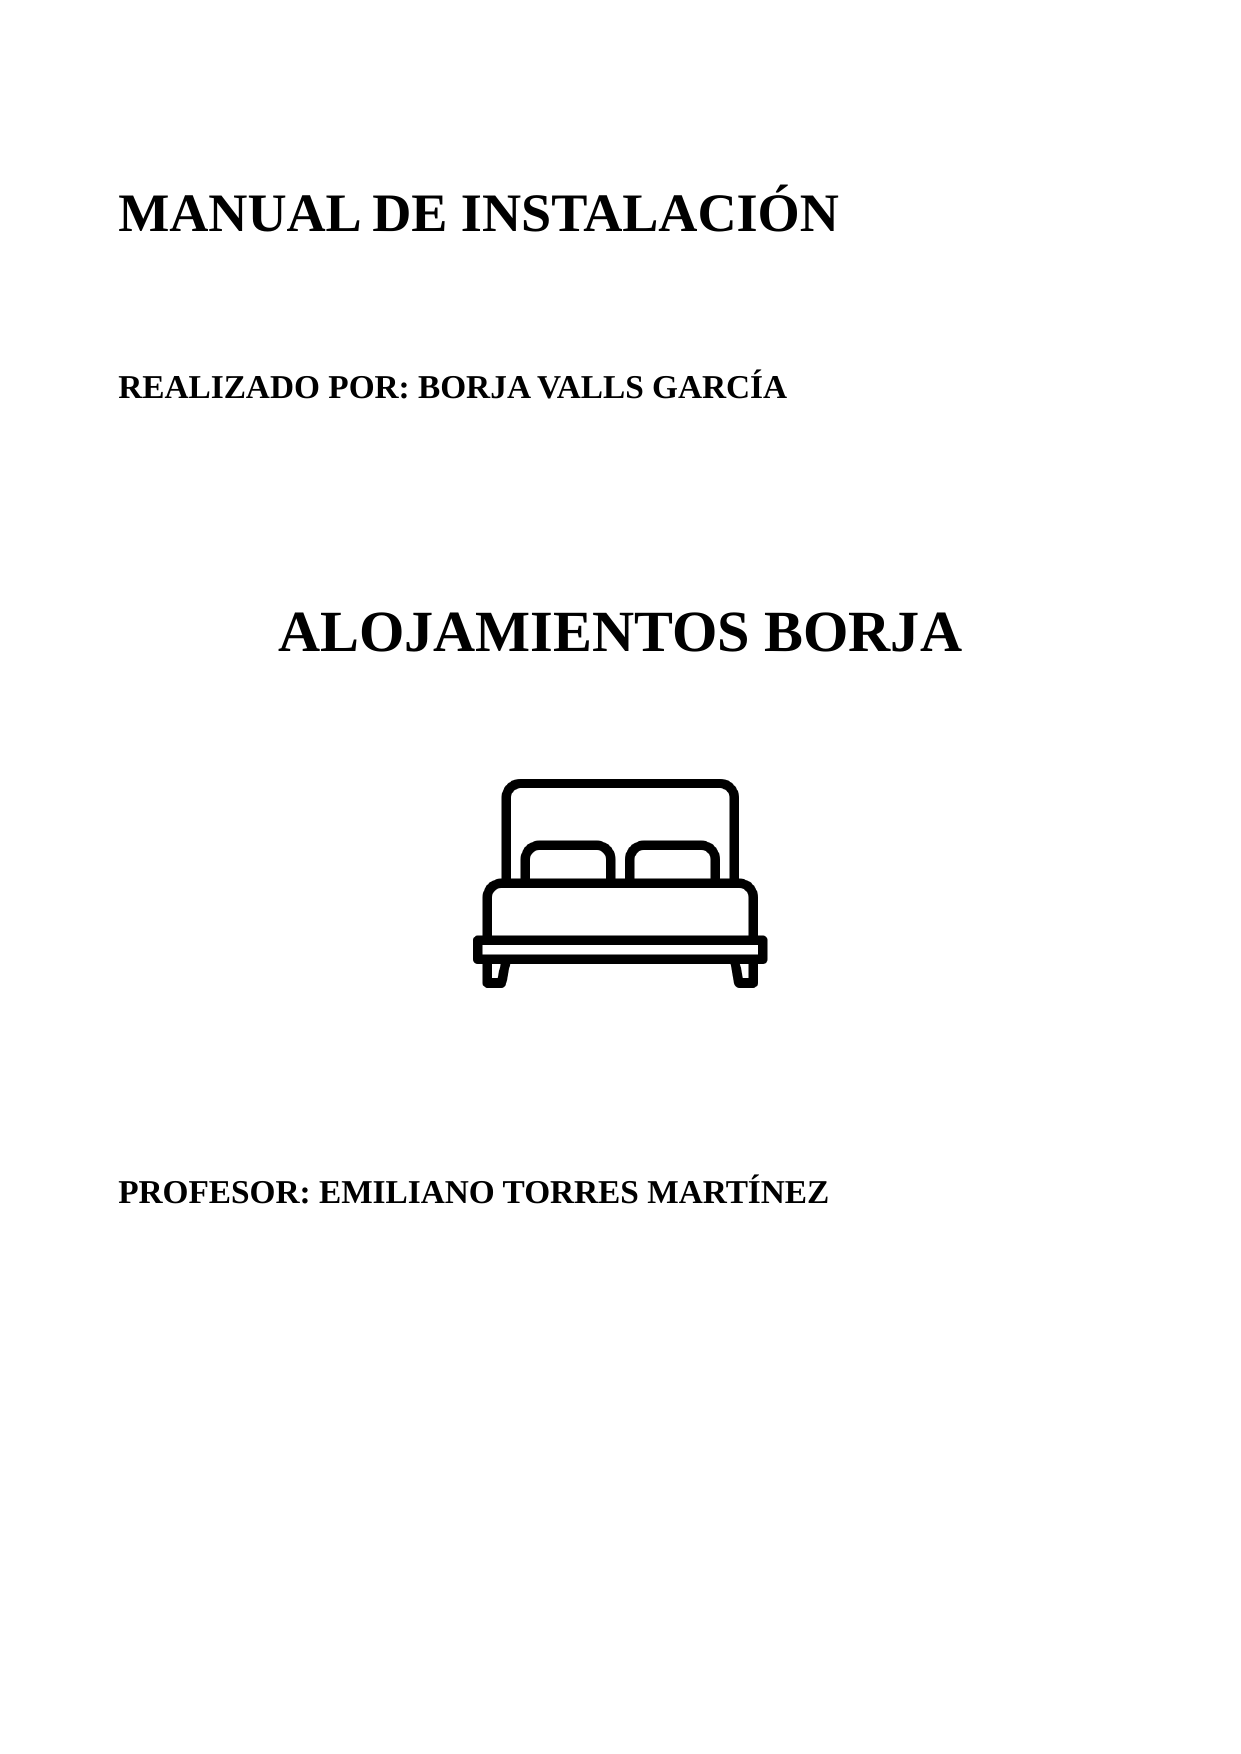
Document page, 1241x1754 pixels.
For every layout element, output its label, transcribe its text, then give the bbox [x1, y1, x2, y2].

picture [468, 731, 772, 1035]
text REALIZADO POR: BORJA VALLS GARCÍA [118, 367, 1122, 406]
text MANUAL DE INSTALACIÓN [118, 180, 1122, 243]
text PROFESOR: EMILIANO TORRES MARTÍNEZ [118, 1172, 1122, 1211]
text ALOJAMIENTOS BORJA [118, 597, 1122, 664]
